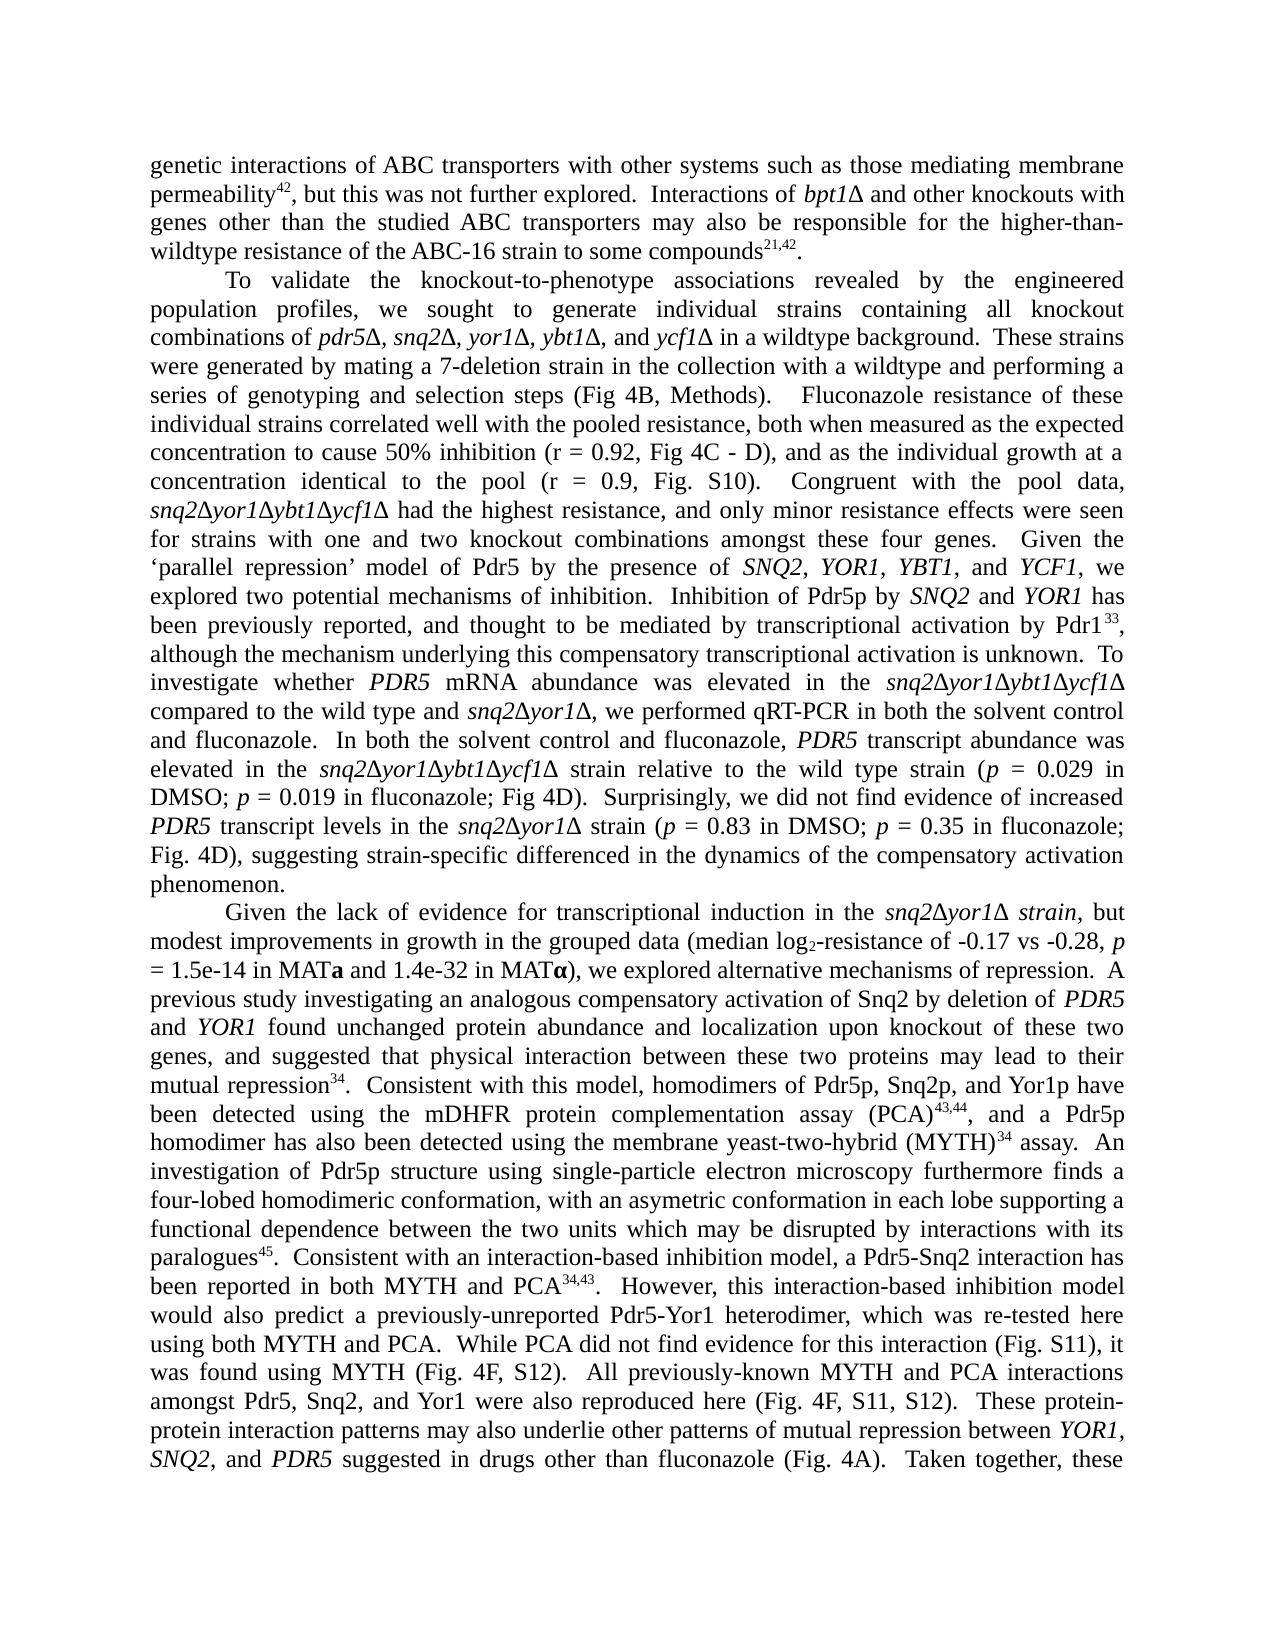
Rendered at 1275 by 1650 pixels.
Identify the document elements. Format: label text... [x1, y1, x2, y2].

text Given the lack of evidence for transcriptional induction in the snq2∆yor1∆ strain, but modest improvements in growth in the grouped data (median log2-resistance of -0.17 vs -0.28, p = 1.5e-14 in MATa and 1.4e-32 in MATα), we explored alternative mechanisms of repression. A previous study investigating an analogous compensatory activation of Snq2 by deletion of PDR5 and YOR1 found unchanged protein abundance and localization upon knockout of these two genes, and suggested that physical interaction between these two proteins may lead to their mutual repression34. Consistent with this model, homodimers of Pdr5p, Snq2p, and Yor1p have been detected using the mDHFR protein complementation assay (PCA)43,44, and a Pdr5p homodimer has also been detected using the membrane yeast-two-hybrid (MYTH)34 assay. An investigation of Pdr5p structure using single-particle electron microscopy furthermore finds a four-lobed homodimeric conformation, with an asymetric conformation in each lobe supporting a functional dependence between the two units which may be disrupted by interactions with its paralogues45. Consistent with an interaction-based inhibition model, a Pdr5-Snq2 interaction has been reported in both MYTH and PCA34,43. However, this interaction-based inhibition model would also predict a previously-unreported Pdr5-Yor1 heterodimer, which was re-tested here using both MYTH and PCA. While PCA did not find evidence for this interaction (Fig. S11), it was found using MYTH (Fig. 4F, S12). All previously-known MYTH and PCA interactions amongst Pdr5, Snq2, and Yor1 were also reproduced here (Fig. 4F, S11, S12). These protein-protein interaction patterns may also underlie other patterns of mutual repression between YOR1, SNQ2, and PDR5 suggested in drugs other than fluconazole (Fig. 4A). Taken together, these [150, 897, 1125, 1472]
text genetic interactions of ABC transporters with other systems such as those mediating membrane permeability42, but this was not further explored. Interactions of bpt1∆ and other knockouts with genes other than the studied ABC transporters may also be responsible for the higher-than-wildtype resistance of the ABC-16 strain to some compounds21,42. [150, 150, 1125, 265]
text To validate the knockout-to-phenotype associations revealed by the engineered population profiles, we sought to generate individual strains containing all knockout combinations of pdr5∆, snq2∆, yor1∆, ybt1∆, and ycf1∆ in a wildtype background. These strains were generated by mating a 7-deletion strain in the collection with a wildtype and performing a series of genotyping and selection steps (Fig 4B, Methods). Fluconazole resistance of these individual strains correlated well with the pooled resistance, both when measured as the expected concentration to cause 50% inhibition (r = 0.92, Fig 4C - D), and as the individual growth at a concentration identical to the pool (r = 0.9, Fig. S10). Congruent with the pool data, snq2∆yor1∆ybt1∆ycf1∆ had the highest resistance, and only minor resistance effects were seen for strains with one and two knockout combinations amongst these four genes. Given the ‘parallel repression’ model of Pdr5 by the presence of SNQ2, YOR1, YBT1, and YCF1, we explored two potential mechanisms of inhibition. Inhibition of Pdr5p by SNQ2 and YOR1 has been previously reported, and thought to be mediated by transcriptional activation by Pdr133, although the mechanism underlying this compensatory transcriptional activation is unknown. To investigate whether PDR5 mRNA abundance was elevated in the snq2∆yor1∆ybt1∆ycf1∆ compared to the wild type and snq2∆yor1∆, we performed qRT-PCR in both the solvent control and fluconazole. In both the solvent control and fluconazole, PDR5 transcript abundance was elevated in the snq2∆yor1∆ybt1∆ycf1∆ strain relative to the wild type strain (p = 0.029 in DMSO; p = 0.019 in fluconazole; Fig 4D). Surprisingly, we did not find evidence of increased PDR5 transcript levels in the snq2∆yor1∆ strain (p = 0.83 in DMSO; p = 0.35 in fluconazole; Fig. 4D), suggesting strain-specific differenced in the dynamics of the compensatory activation phenomenon. [150, 265, 1125, 897]
